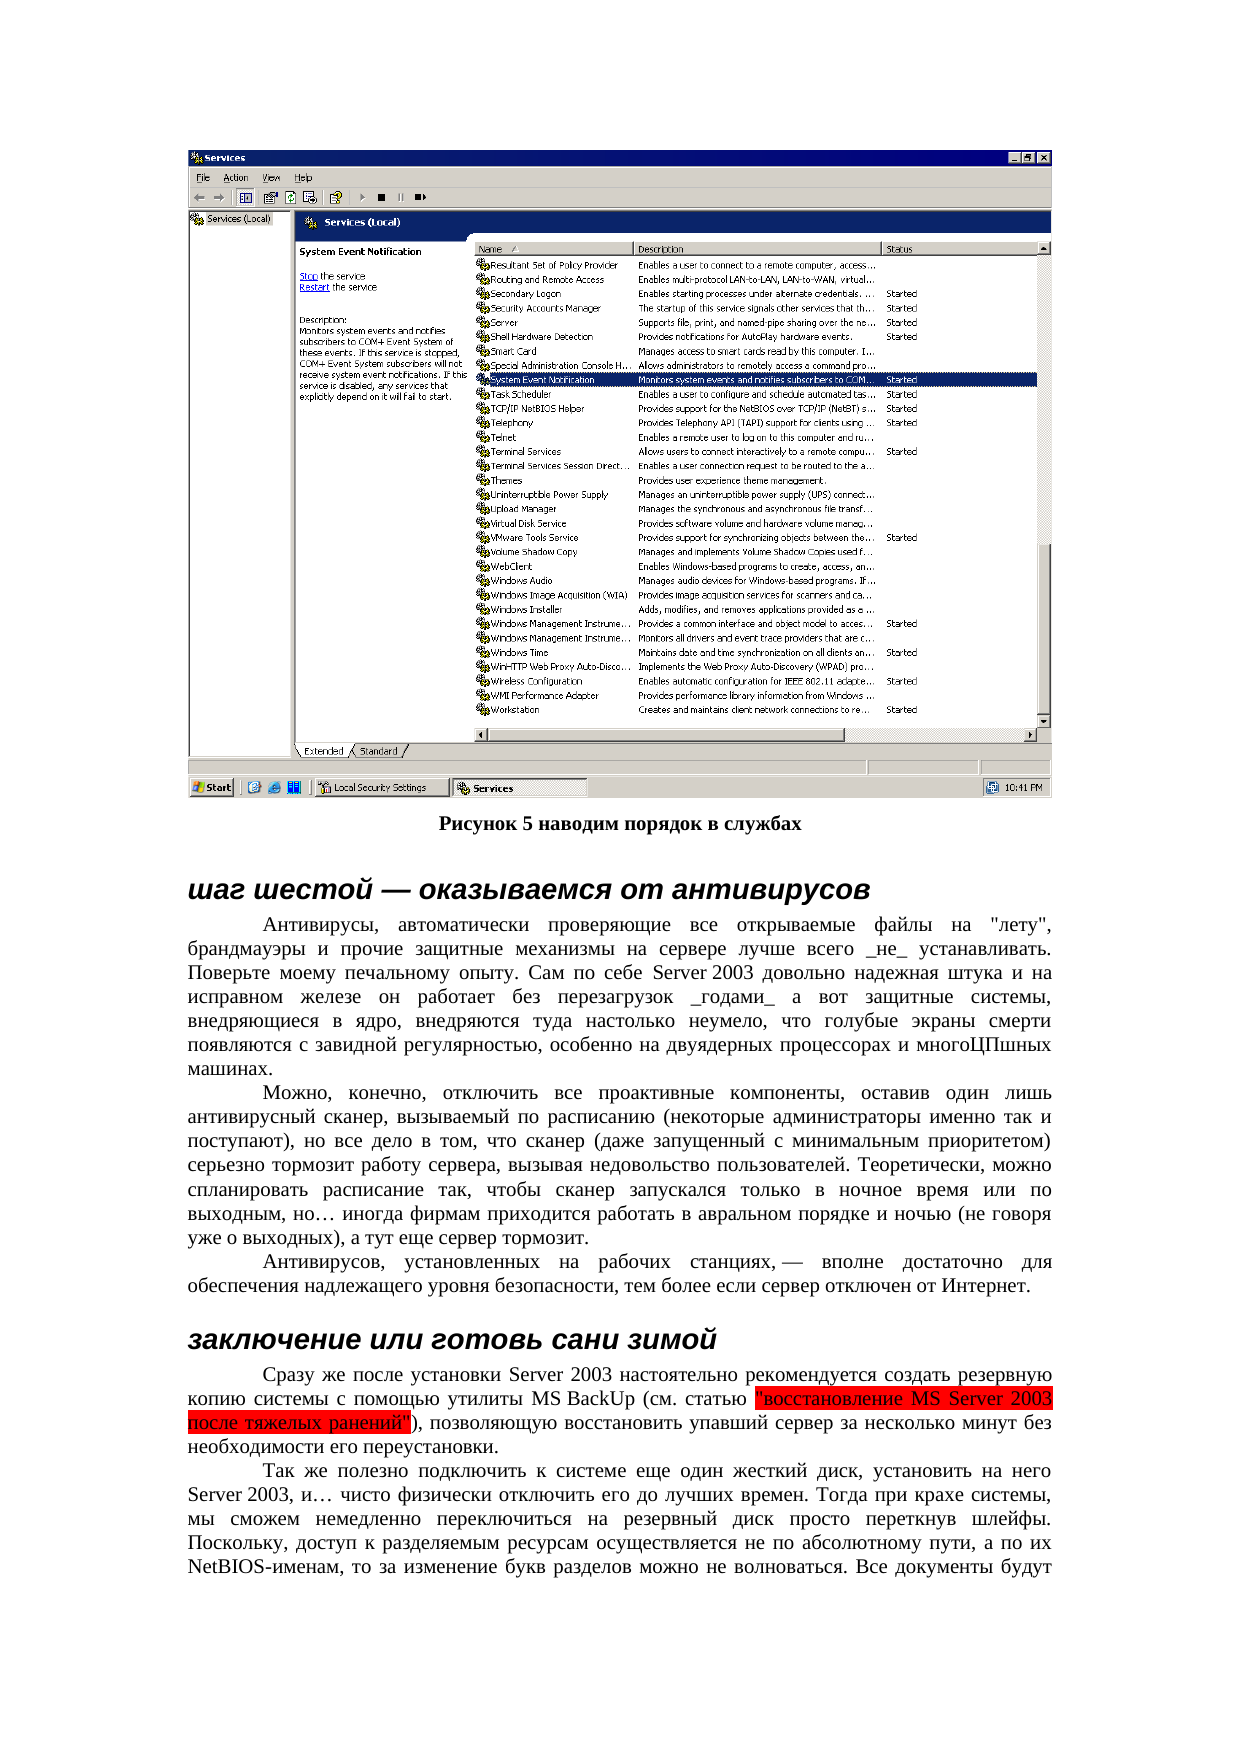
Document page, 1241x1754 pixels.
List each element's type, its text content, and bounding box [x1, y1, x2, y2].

text Антивирусов, установленных на рабочих станциях, — вполне достаточно для обеспечения надлежащего уровня безопасности, тем более если сервер отключен от Интернет. [187, 1249, 1053, 1297]
text Можно, конечно, отключить все проактивные компоненты, оставив один лишь антивирусный сканер, вызываемый по расписанию (некоторые администраторы именно так и поступают), но все дело в том, что сканер (даже запущенный с минимальным приоритетом) серьезно тормозит работу сервера, вызывая недовольство пользователей. Теоретически, можно спланировать расписание так, чтобы сканер запускался только в ночное время или по выходным, но… иногда фирмам приходится работать в авральном порядке и ночью (не говоря уже о выходных), а тут еще сервер тормозит. [187, 1080, 1053, 1249]
text Так же полезно подключить к системе еще один жесткий диск, установить на него Server 2003, и… чисто физически отключить его до лучших времен. Тогда при крахе системы, мы сможем немедленно переключиться на резервный диск просто переткнув шлейфы. Поскольку, доступ к разделяемым ресурсам осуществляется не по абсолютному пути, а по их NetBIOS-именам, то за изменение букв разделов можно не волноваться. Все документы будут [187, 1458, 1053, 1578]
text Антивирусы, автоматически проверяющие все открываемые файлы на "лету", брандмауэры и прочие защитные механизмы на сервере лучше всего _не_ устанавливать. Поверьте моему печальному опыту. Сам по себе Server 2003 довольно надежная штука и на исправном железе он работает без перезагрузок _годами_ а вот защитные системы, внедряющиеся в ядро, внедряются туда настолько неумело, что голубые экраны смерти появляются с завидной регулярностью, особенно на двуядерных процессорах и многоЦПшных машинах. [187, 912, 1053, 1080]
subtitle шаг шестой — оказываемся от антивирусов [187, 872, 1053, 906]
text Рисунок 5 наводим порядок в службах [187, 810, 1053, 834]
picture [188, 150, 1052, 798]
subtitle заключение или готовь сани зимой [187, 1322, 1053, 1355]
text Сразу же после установки Server 2003 настоятельно рекомендуется создать резервную копию системы с помощью утилиты MS BackUp (см. статью "восстановление MS Server 2003 после тяжелых ранений"), позволяющую восстановить упавший сервер за несколько минут без необходимости его переустановки. [187, 1362, 1053, 1458]
